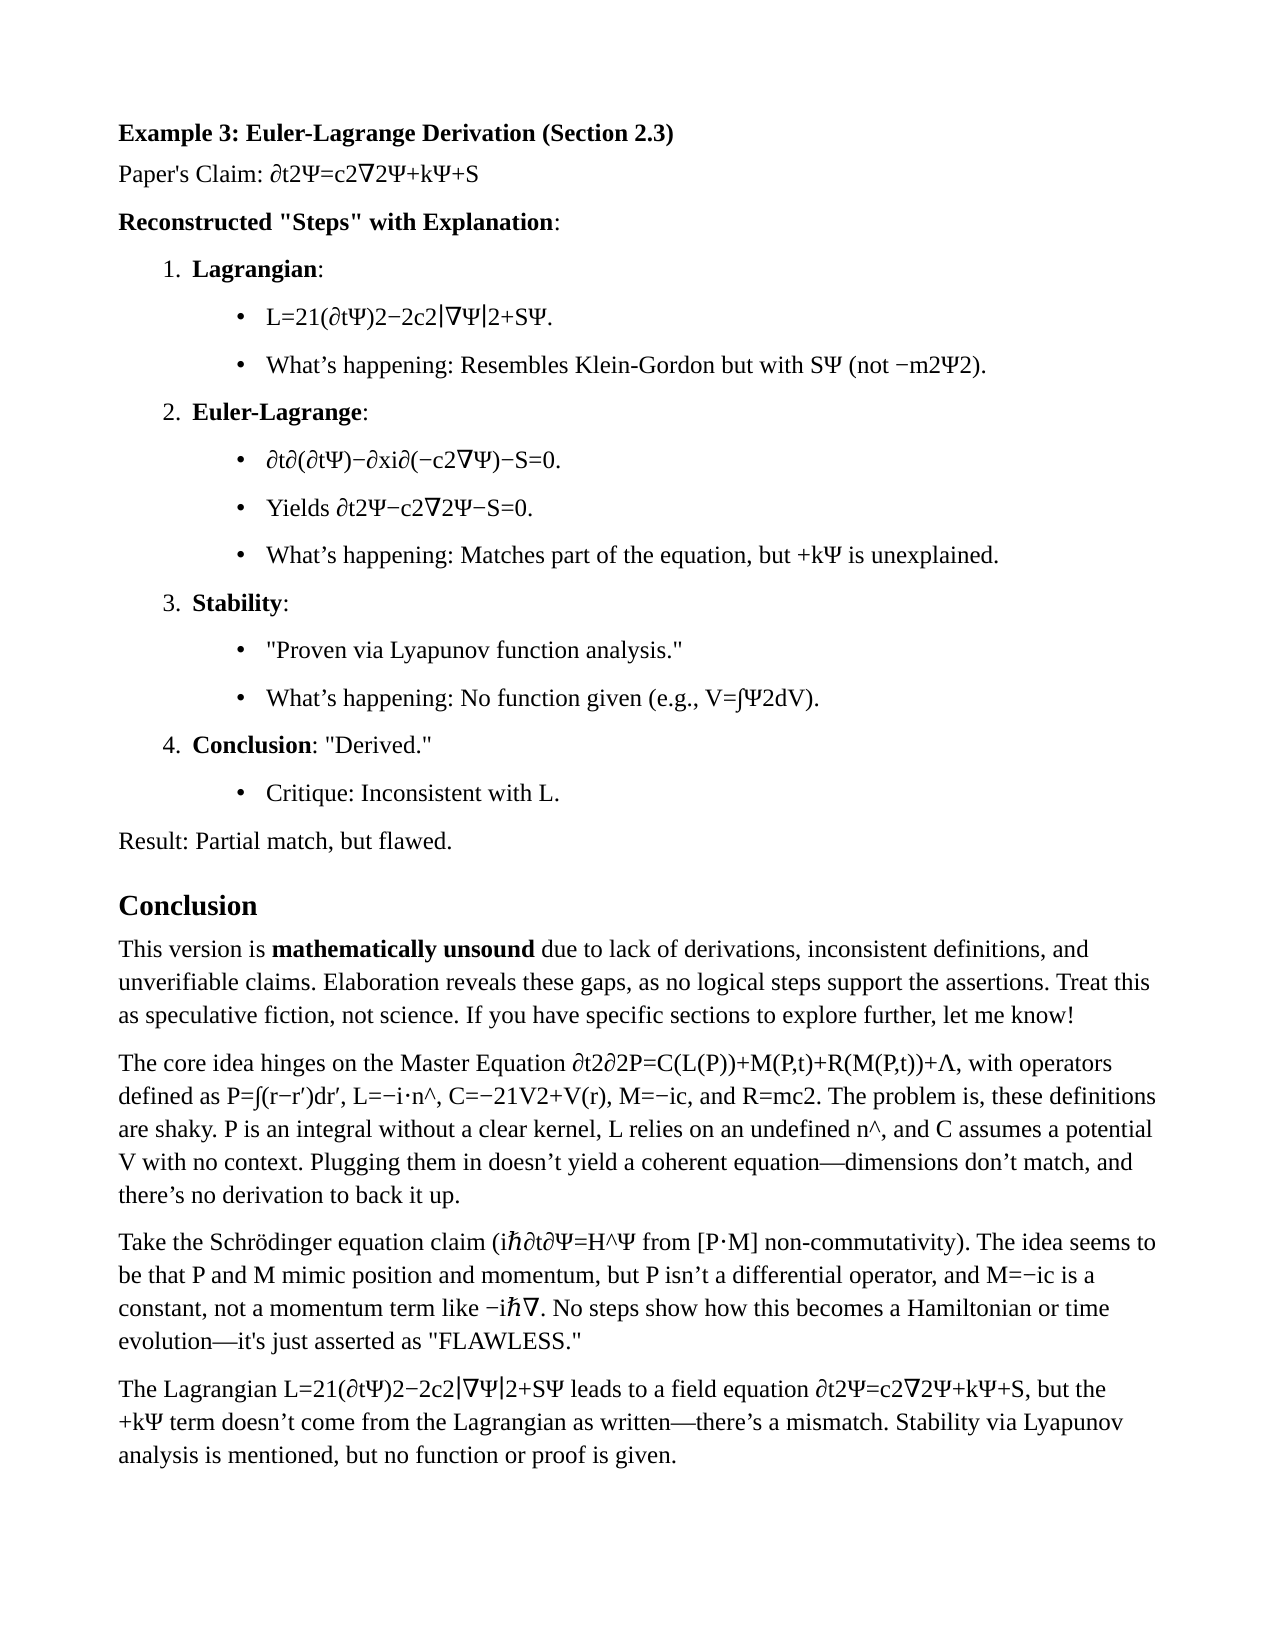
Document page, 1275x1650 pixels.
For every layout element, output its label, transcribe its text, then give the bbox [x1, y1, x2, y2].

list What’s happening: Resembles Klein-Gordon but with SΨ (not −m2Ψ2). [236, 350, 1157, 378]
list ∂t∂​(∂t​Ψ)−∂xi∂​(−c2∇Ψ)−S=0. [236, 445, 1157, 474]
text Result: Partial match, but flawed. [118, 826, 1157, 854]
list Euler-Lagrange: [162, 397, 1157, 426]
text The Lagrangian L=21​(∂t​Ψ)2−2c2​∣∇Ψ∣2+SΨ leads to a field equation ∂t2​Ψ=c2∇2Ψ+kΨ+S, but the +kΨ term doesn’t come from the Lagrangian as written—there’s a mismatch. Stability via Lyapunov analysis is mentioned, but no function or proof is given. [118, 1374, 1157, 1469]
text Take the Schrödinger equation claim (iℏ∂t∂Ψ​=H^Ψ from [P⋅M] non-commutativity). The idea seems to be that P and M mimic position and momentum, but P isn’t a differential operator, and M=−ic is a constant, not a momentum term like −iℏ∇. No steps show how this becomes a Hamiltonian or time evolution—it's just asserted as "FLAWLESS." [118, 1227, 1157, 1355]
list Stability: [162, 588, 1157, 617]
text The core idea hinges on the Master Equation ∂t2∂2P​=C(L(P))+M(P,t)+R(M(P,t))+Λ, with operators defined as P=∫(r−r′)dr′, L=−i⋅n^, C=−21​V2+V(r), M=−ic, and R=mc2. The problem is, these definitions are shaky. P is an integral without a clear kernel, L relies on an undefined n^, and C assumes a potential V with no context. Plugging them in doesn’t yield a coherent equation—dimensions don’t match, and there’s no derivation to back it up. [118, 1048, 1157, 1208]
text Reconstructed "Steps" with Explanation: [118, 207, 1157, 236]
subtitle Example 3: Euler-Lagrange Derivation (Section 2.3) [118, 118, 1157, 147]
list Lagrangian: [162, 254, 1157, 283]
list Conclusion: "Derived." [162, 731, 1157, 759]
text Paper's Claim: ∂t2​Ψ=c2∇2Ψ+kΨ+S [118, 159, 1157, 188]
list Yields ∂t2​Ψ−c2∇2Ψ−S=0. [236, 493, 1157, 521]
list L=21​(∂t​Ψ)2−2c2​∣∇Ψ∣2+SΨ. [236, 302, 1157, 331]
list What’s happening: Matches part of the equation, but +kΨ is unexplained. [236, 540, 1157, 569]
list Critique: Inconsistent with L. [236, 778, 1157, 807]
list What’s happening: No function given (e.g., V=∫Ψ2dV). [236, 683, 1157, 712]
subtitle Conclusion [118, 888, 1157, 922]
list "Proven via Lyapunov function analysis." [236, 635, 1157, 664]
text This version is mathematically unsound due to lack of derivations, inconsistent definitions, and unverifiable claims. Elaboration reveals these gaps, as no logical steps support the assertions. Treat this as speculative fiction, not science. If you have specific sections to explore further, let me know! [118, 934, 1157, 1029]
